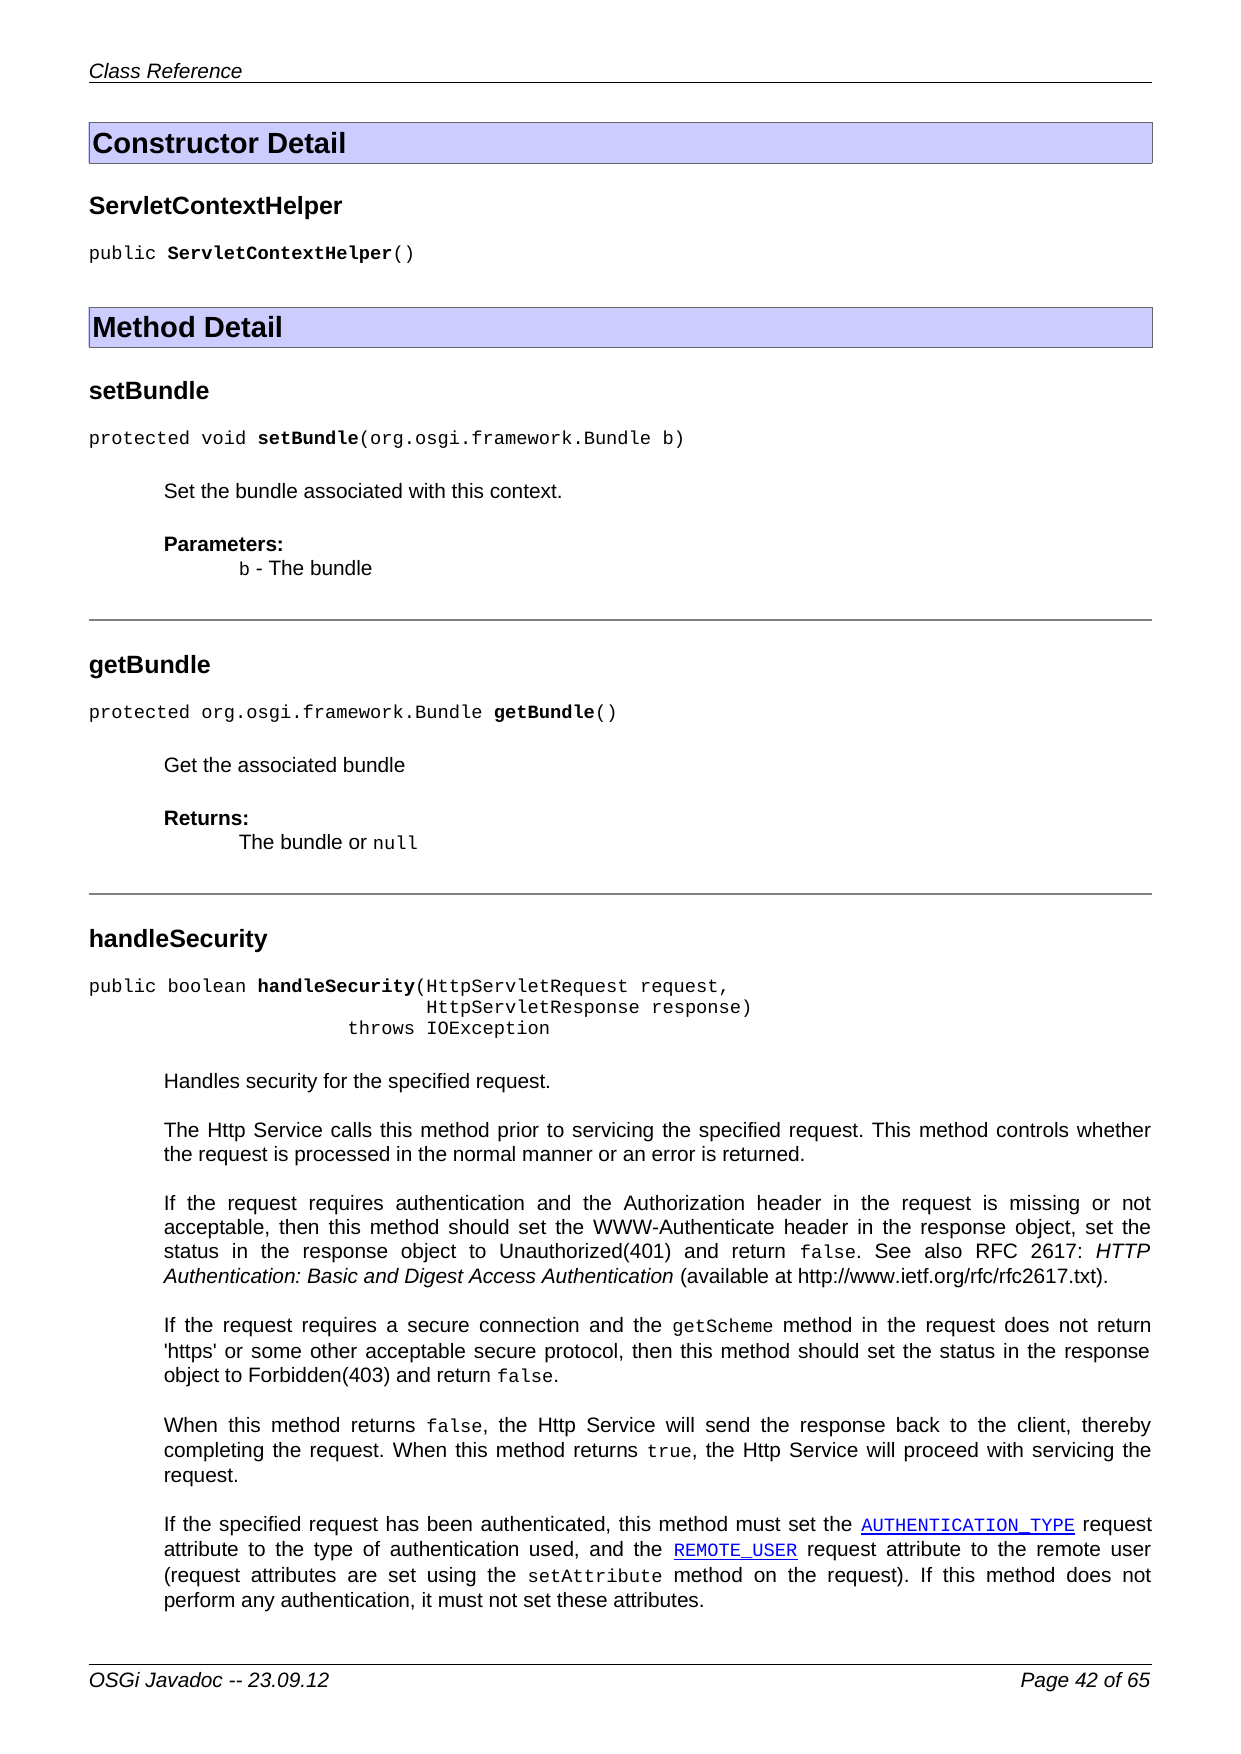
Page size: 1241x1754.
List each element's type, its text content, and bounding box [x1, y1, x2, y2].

subtitle Method Detail [90, 308, 1152, 347]
text Parameters: [163, 532, 1152, 556]
text protected org.osgi.framework.Bundle getBundle() [88, 703, 1152, 724]
text public boolean handleSecurity(HttpServletRequest request, HttpServletResponse response) throws IOException [88, 976, 1152, 1040]
text If the specified request has been authenticated, this method must set the AUTHENTICATION_TYPE request attribute to the type of authentication used, and the REMOTE_USER request attribute to the remote user (request attributes are set using the setAttribute method on the request). If this method does not perform any authentication, it must not set these attributes. [163, 1512, 1152, 1612]
text If the request requires a secure connection and the getScheme method in the request does not return 'https' or some other acceptable secure protocol, then this method should set the status in the response object to Forbidden(403) and return false. [163, 1313, 1152, 1388]
subtitle Constructor Detail [90, 123, 1152, 163]
text Returns: [163, 806, 1152, 830]
text The Http Service calls this method prior to servicing the specified request. This method controls whether the request is processed in the normal manner or an error is returned. [163, 1118, 1152, 1166]
text Get the associated bundle [163, 753, 1152, 777]
text The bundle or null [238, 830, 1152, 855]
text protected void setBundle(org.osgi.framework.Bundle b) [88, 429, 1152, 450]
text When this method returns false, the Http Service will send the response back to the client, thereby completing the request. When this method returns true, the Http Service will proceed with servicing the request. [163, 1413, 1152, 1487]
subtitle getBundle [88, 650, 1152, 678]
text public ServletContextHelper() [88, 244, 1152, 265]
text b - The bundle [238, 556, 1152, 581]
subtitle handleSecurity [88, 923, 1152, 952]
text If the request requires authentication and the Authorization header in the request is missing or not acceptable, then this method should set the WWW-Authenticate header in the response object, set the status in the response object to Unauthorized(401) and return false. See also RFC 2617: HTTP Authentication: Basic and Digest Access Authentication (available at http://www.ietf.org/rfc/rfc2617.txt). [163, 1191, 1152, 1288]
text Handles security for the specified request. [163, 1069, 1152, 1093]
subtitle setBundle [88, 376, 1152, 404]
subtitle ServletContextHelper [88, 191, 1152, 220]
text Set the bundle associated with this context. [163, 479, 1152, 503]
